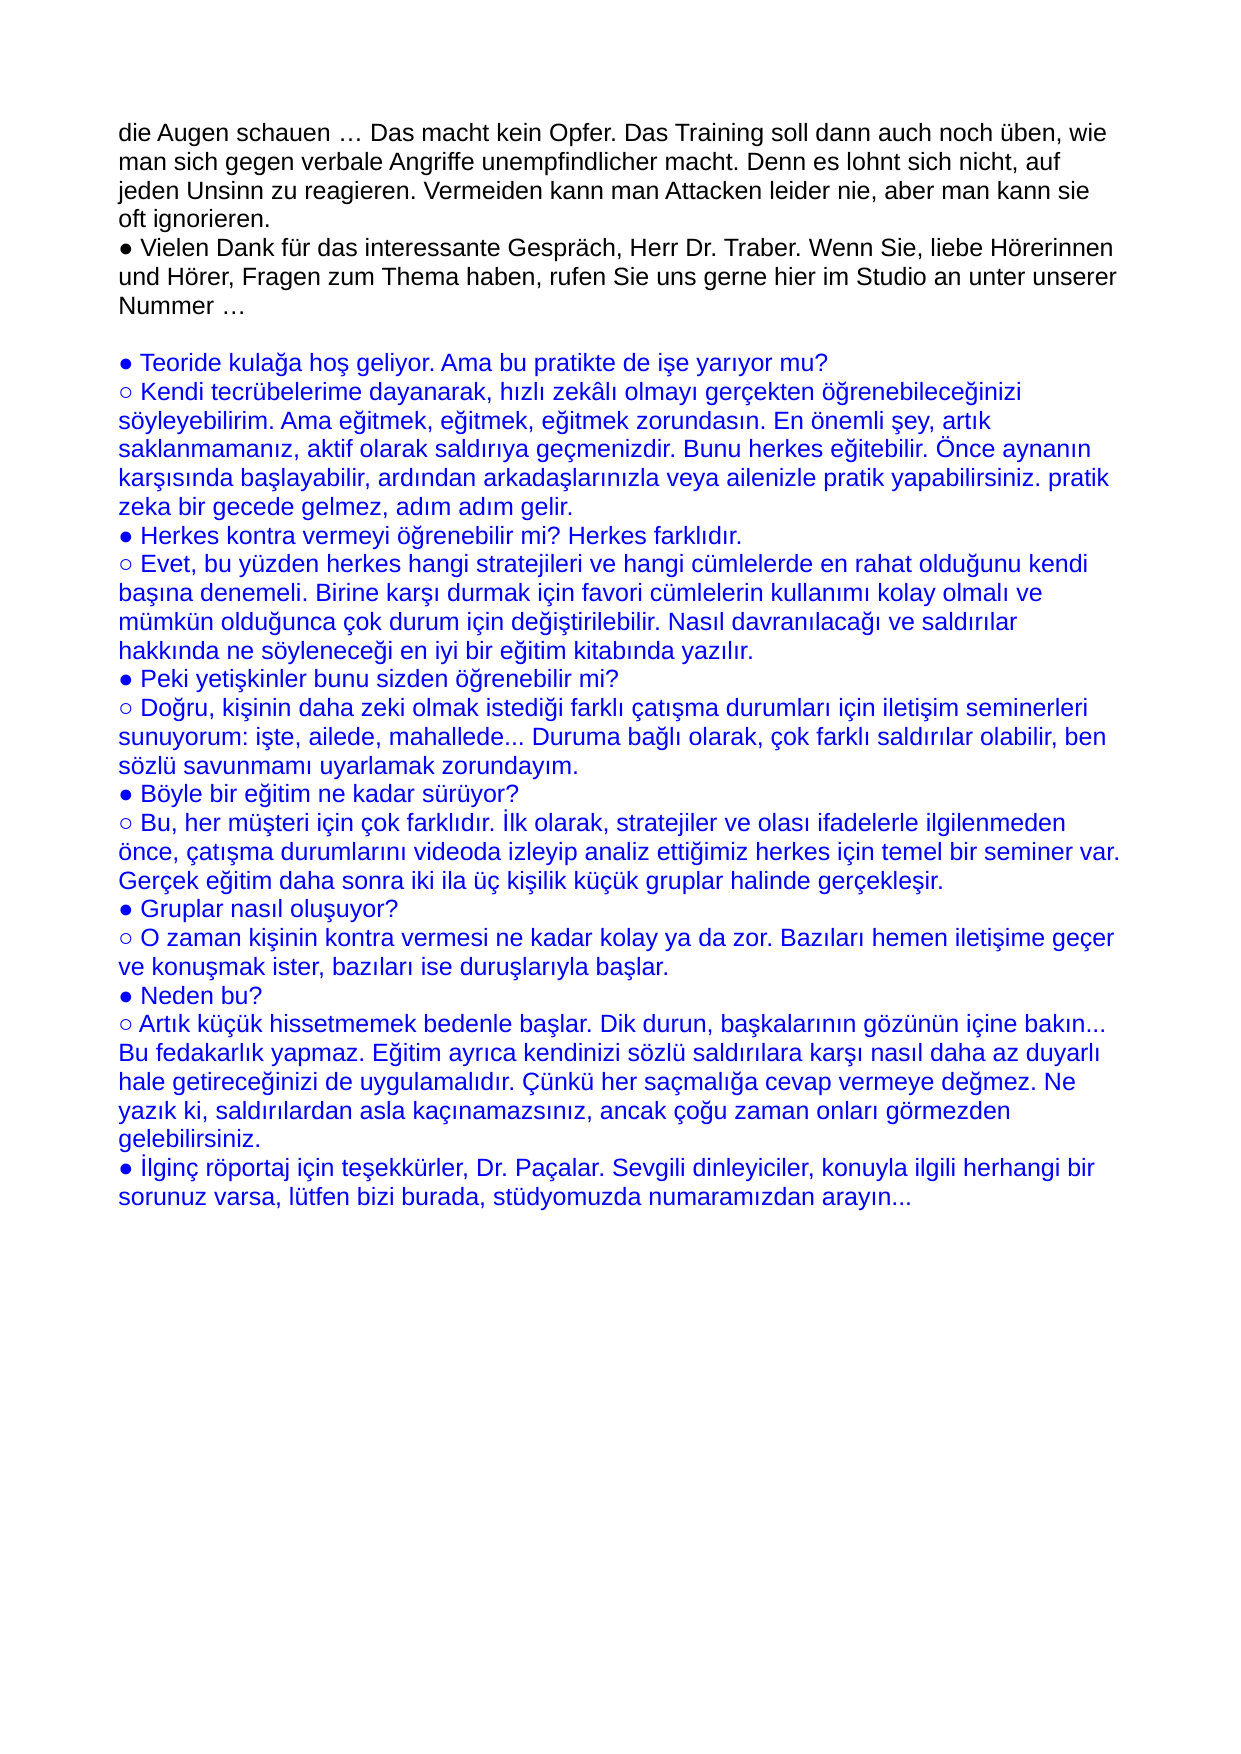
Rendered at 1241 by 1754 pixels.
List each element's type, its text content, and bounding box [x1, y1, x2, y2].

text ● Teoride kulağa hoş geliyor. Ama bu pratikte de işe yarıyor mu? ○ Kendi tecrübelerime dayanarak, hızlı zekâlı olmayı gerçekten öğrenebileceğinizi söyleyebilirim. Ama eğitmek, eğitmek, eğitmek zorundasın. En önemli şey, artık saklanmamanız, aktif olarak saldırıya geçmenizdir. Bunu herkes eğitebilir. Önce aynanın karşısında başlayabilir, ardından arkadaşlarınızla veya ailenizle pratik yapabilirsiniz. pratik zeka bir gecede gelmez, adım adım gelir. ● Herkes kontra vermeyi öğrenebilir mi? Herkes farklıdır. ○ Evet, bu yüzden herkes hangi stratejileri ve hangi cümlelerde en rahat olduğunu kendi başına denemeli. Birine karşı durmak için favori cümlelerin kullanımı kolay olmalı ve mümkün olduğunca çok durum için değiştirilebilir. Nasıl davranılacağı ve saldırılar hakkında ne söyleneceği en iyi bir eğitim kitabında yazılır. ● Peki yetişkinler bunu sizden öğrenebilir mi? ○ Doğru, kişinin daha zeki olmak istediği farklı çatışma durumları için iletişim seminerleri sunuyorum: işte, ailede, mahallede... Duruma bağlı olarak, çok farklı saldırılar olabilir, ben sözlü savunmamı uyarlamak zorundayım. ● Böyle bir eğitim ne kadar sürüyor? ○ Bu, her müşteri için çok farklıdır. İlk olarak, stratejiler ve olası ifadelerle ilgilenmeden önce, çatışma durumlarını videoda izleyip analiz ettiğimiz herkes için temel bir seminer var. Gerçek eğitim daha sonra iki ila üç kişilik küçük gruplar halinde gerçekleşir. ● Gruplar nasıl oluşuyor? ○ O zaman kişinin kontra vermesi ne kadar kolay ya da zor. Bazıları hemen iletişime geçer ve konuşmak ister, bazıları ise duruşlarıyla başlar. ● Neden bu? ○ Artık küçük hissetmemek bedenle başlar. Dik durun, başkalarının gözünün içine bakın... Bu fedakarlık yapmaz. Eğitim ayrıca kendinizi sözlü saldırılara karşı nasıl daha az duyarlı hale getireceğinizi de uygulamalıdır. Çünkü her saçmalığa cevap vermeye değmez. Ne yazık ki, saldırılardan asla kaçınamazsınız, ancak çoğu zaman onları görmezden gelebilirsiniz. ● İlginç röportaj için teşekkürler, Dr. Paçalar. Sevgili dinleyiciler, konuyla ilgili herhangi bir sorunuz varsa, lütfen bizi burada, stüdyomuzda numaramızdan arayın... [118, 348, 1122, 1211]
text die Augen schauen … Das macht kein Opfer. Das Training soll dann auch noch üben, wie man sich gegen verbale Angriffe unempfindlicher macht. Denn es lohnt sich nicht, auf jeden Unsinn zu reagieren. Vermeiden kann man Attacken leider nie, aber man kann sie oft ignorieren. [118, 118, 1122, 233]
text ● Vielen Dank für das interessante Gespräch, Herr Dr. Traber. Wenn Sie, liebe Hörerinnen und Hörer, Fragen zum Thema haben, rufen Sie uns gerne hier im Studio an unter unserer Nummer … [118, 233, 1122, 319]
